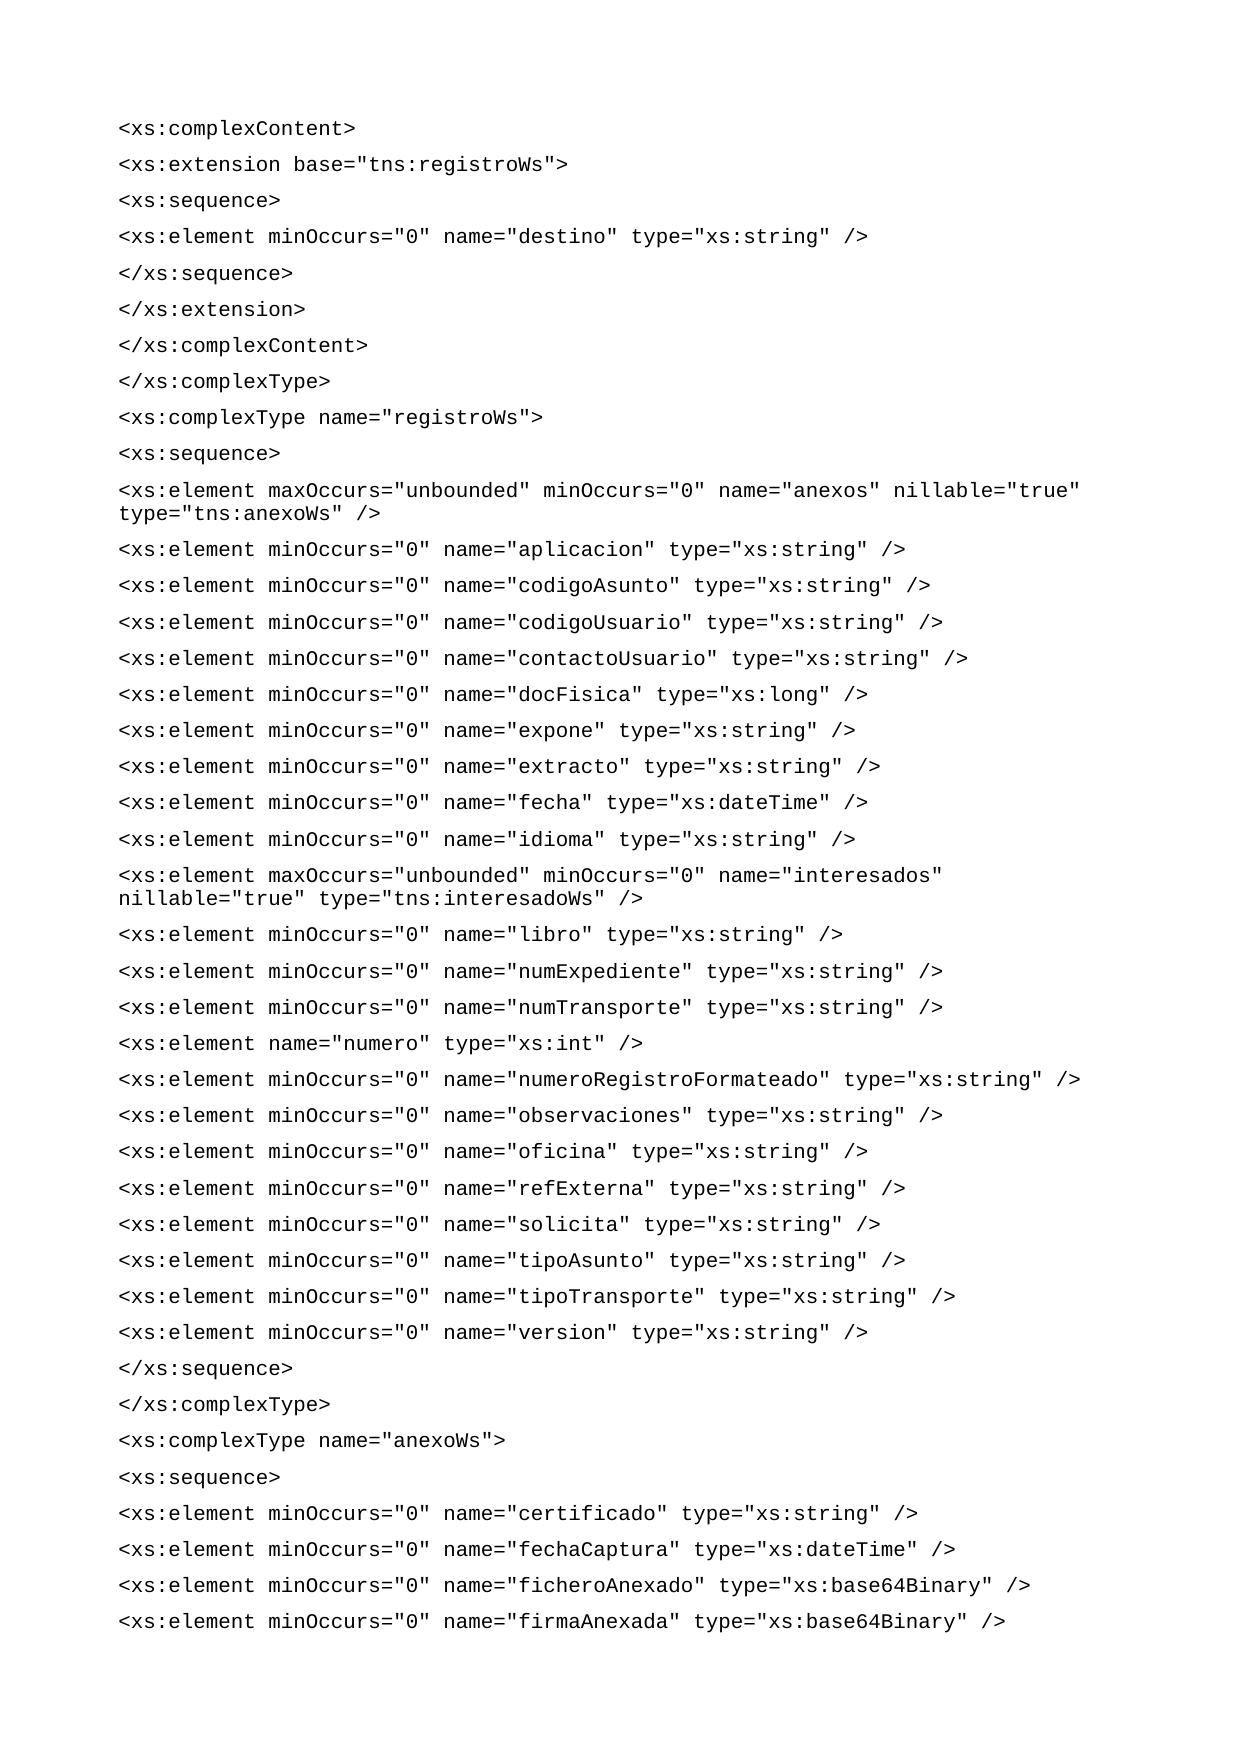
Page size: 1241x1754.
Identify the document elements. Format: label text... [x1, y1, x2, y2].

text <xs:element minOccurs="0" name="codigoAsunto" type="xs:string" /> [118, 576, 1122, 599]
text <xs:element minOccurs="0" name="certificado" type="xs:string" /> [118, 1503, 1122, 1526]
text <xs:element minOccurs="0" name="refExterna" type="xs:string" /> [118, 1177, 1122, 1201]
text </xs:sequence> [118, 1358, 1122, 1382]
text <xs:element minOccurs="0" name="tipoAsunto" type="xs:string" /> [118, 1250, 1122, 1273]
text <xs:element minOccurs="0" name="docFisica" type="xs:long" /> [118, 684, 1122, 708]
text </xs:sequence> [118, 263, 1122, 286]
text <xs:element maxOccurs="unbounded" minOccurs="0" name="anexos" nillable="true" type="tns:anexoWs" /> [118, 479, 1122, 527]
text </xs:complexType> [118, 1394, 1122, 1418]
text <xs:element minOccurs="0" name="aplicacion" type="xs:string" /> [118, 539, 1122, 563]
text <xs:element minOccurs="0" name="destino" type="xs:string" /> [118, 227, 1122, 250]
text <xs:sequence> [118, 1467, 1122, 1490]
text <xs:element minOccurs="0" name="ficheroAnexado" type="xs:base64Binary" /> [118, 1575, 1122, 1599]
text <xs:element minOccurs="0" name="fechaCaptura" type="xs:dateTime" /> [118, 1539, 1122, 1563]
text <xs:element minOccurs="0" name="contactoUsuario" type="xs:string" /> [118, 648, 1122, 671]
text <xs:element minOccurs="0" name="numExpediente" type="xs:string" /> [118, 961, 1122, 984]
text <xs:element minOccurs="0" name="idioma" type="xs:string" /> [118, 828, 1122, 852]
text <xs:element minOccurs="0" name="solicita" type="xs:string" /> [118, 1214, 1122, 1237]
text <xs:element minOccurs="0" name="oficina" type="xs:string" /> [118, 1141, 1122, 1165]
text <xs:element minOccurs="0" name="extracto" type="xs:string" /> [118, 756, 1122, 780]
text <xs:element minOccurs="0" name="numTransporte" type="xs:string" /> [118, 997, 1122, 1020]
text <xs:complexType name="registroWs"> [118, 407, 1122, 431]
text <xs:element minOccurs="0" name="fecha" type="xs:dateTime" /> [118, 792, 1122, 816]
text </xs:complexType> [118, 371, 1122, 395]
text <xs:element minOccurs="0" name="tipoTransporte" type="xs:string" /> [118, 1286, 1122, 1309]
text <xs:complexContent> [118, 118, 1122, 142]
text <xs:element minOccurs="0" name="observaciones" type="xs:string" /> [118, 1105, 1122, 1129]
text <xs:sequence> [118, 443, 1122, 467]
text <xs:element minOccurs="0" name="numeroRegistroFormateado" type="xs:string" /> [118, 1069, 1122, 1093]
text <xs:element minOccurs="0" name="firmaAnexada" type="xs:base64Binary" /> [118, 1611, 1122, 1635]
text <xs:element minOccurs="0" name="codigoUsuario" type="xs:string" /> [118, 612, 1122, 635]
text <xs:element name="numero" type="xs:int" /> [118, 1033, 1122, 1057]
text <xs:complexType name="anexoWs"> [118, 1431, 1122, 1454]
text <xs:sequence> [118, 190, 1122, 214]
text <xs:element minOccurs="0" name="expone" type="xs:string" /> [118, 720, 1122, 744]
text <xs:element maxOccurs="unbounded" minOccurs="0" name="interesados" nillable="true" type="tns:interesadoWs" /> [118, 865, 1122, 912]
text <xs:extension base="tns:registroWs"> [118, 154, 1122, 178]
text <xs:element minOccurs="0" name="version" type="xs:string" /> [118, 1322, 1122, 1346]
text </xs:extension> [118, 299, 1122, 322]
text <xs:element minOccurs="0" name="libro" type="xs:string" /> [118, 924, 1122, 948]
text </xs:complexContent> [118, 335, 1122, 359]
